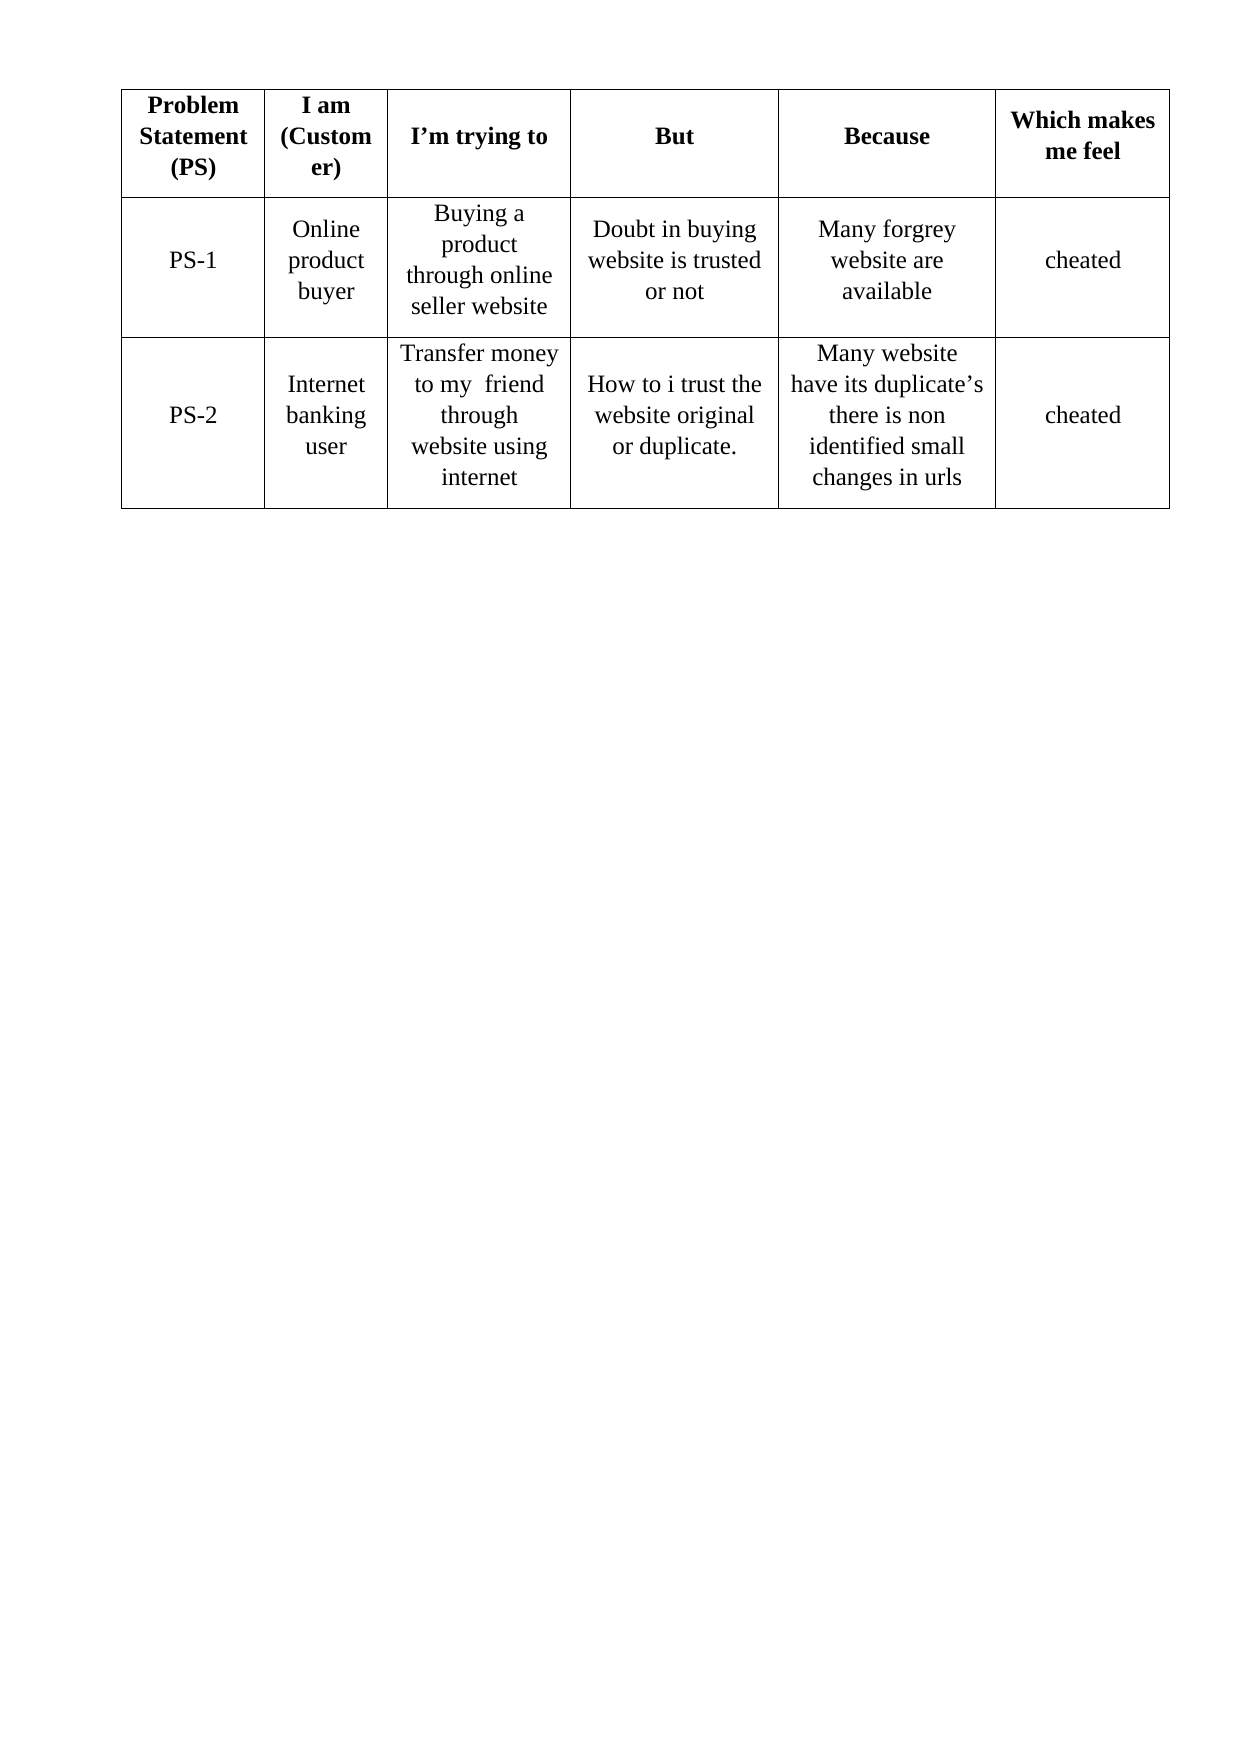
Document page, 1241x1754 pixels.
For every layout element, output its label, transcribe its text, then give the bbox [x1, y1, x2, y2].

table_cell Doubt in buying website is trusted or not [571, 198, 778, 337]
table_cell PS-2 [122, 338, 264, 507]
table_header Because [779, 90, 995, 197]
table_header I’m trying to [388, 90, 570, 197]
table_header I am (Customer) [265, 90, 387, 197]
table_header Problem Statement (PS) [122, 90, 264, 197]
table_header Which makes me feel [996, 90, 1169, 197]
table_cell Many website have its duplicate’s there is non identified small changes in urls [779, 338, 995, 507]
table_cell Buying a product through online seller website [388, 198, 570, 337]
table_cell PS-1 [122, 198, 264, 337]
table_header But [571, 90, 778, 197]
table_cell How to i trust the website original or duplicate. [571, 338, 778, 507]
table_cell cheated [996, 198, 1169, 337]
table_cell Internet banking user [265, 338, 387, 507]
table_cell Online product buyer [265, 198, 387, 337]
table_cell Transfer money to my friend through website using internet [388, 338, 570, 507]
table_cell cheated [996, 338, 1169, 507]
table_cell Many forgrey website are available [779, 198, 995, 337]
